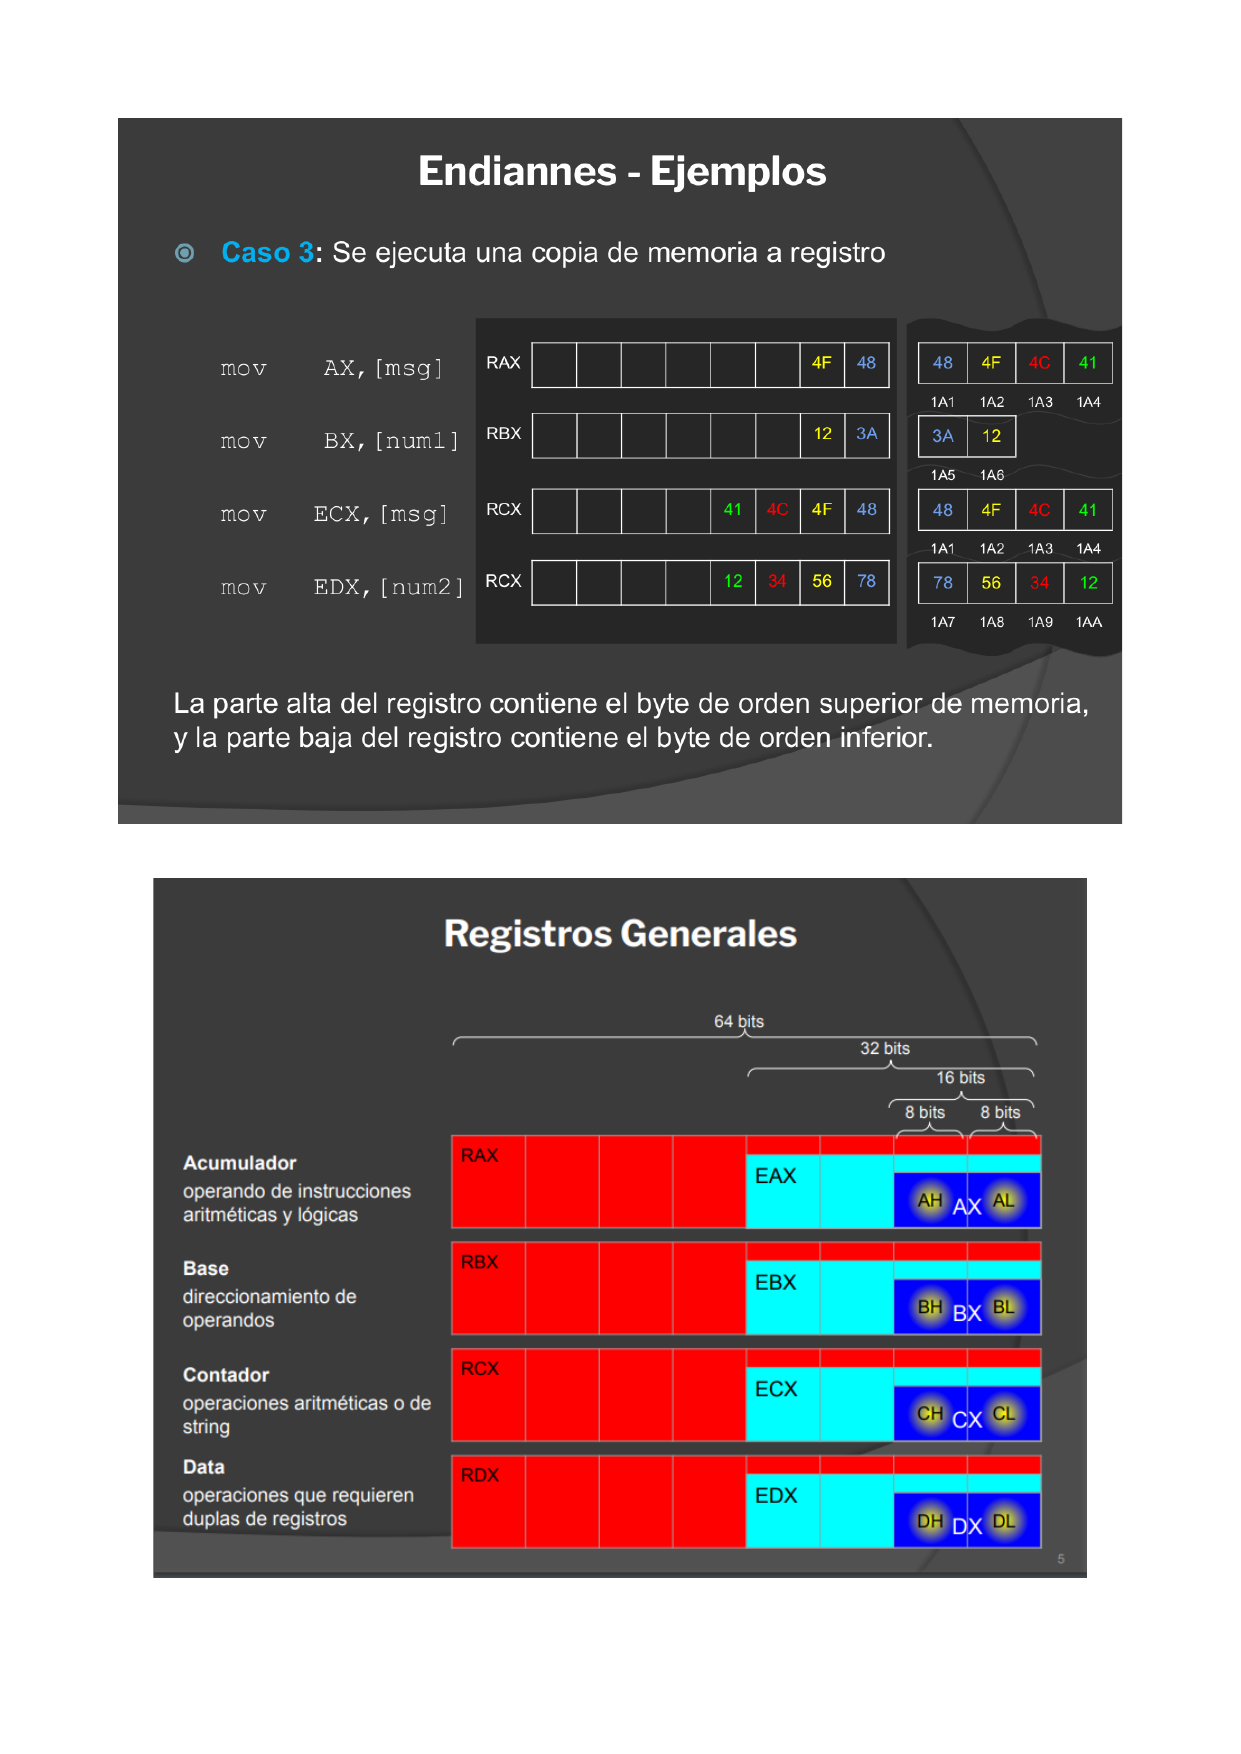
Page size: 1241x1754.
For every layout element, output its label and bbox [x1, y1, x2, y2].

picture [118, 118, 1123, 824]
picture [153, 878, 1087, 1578]
